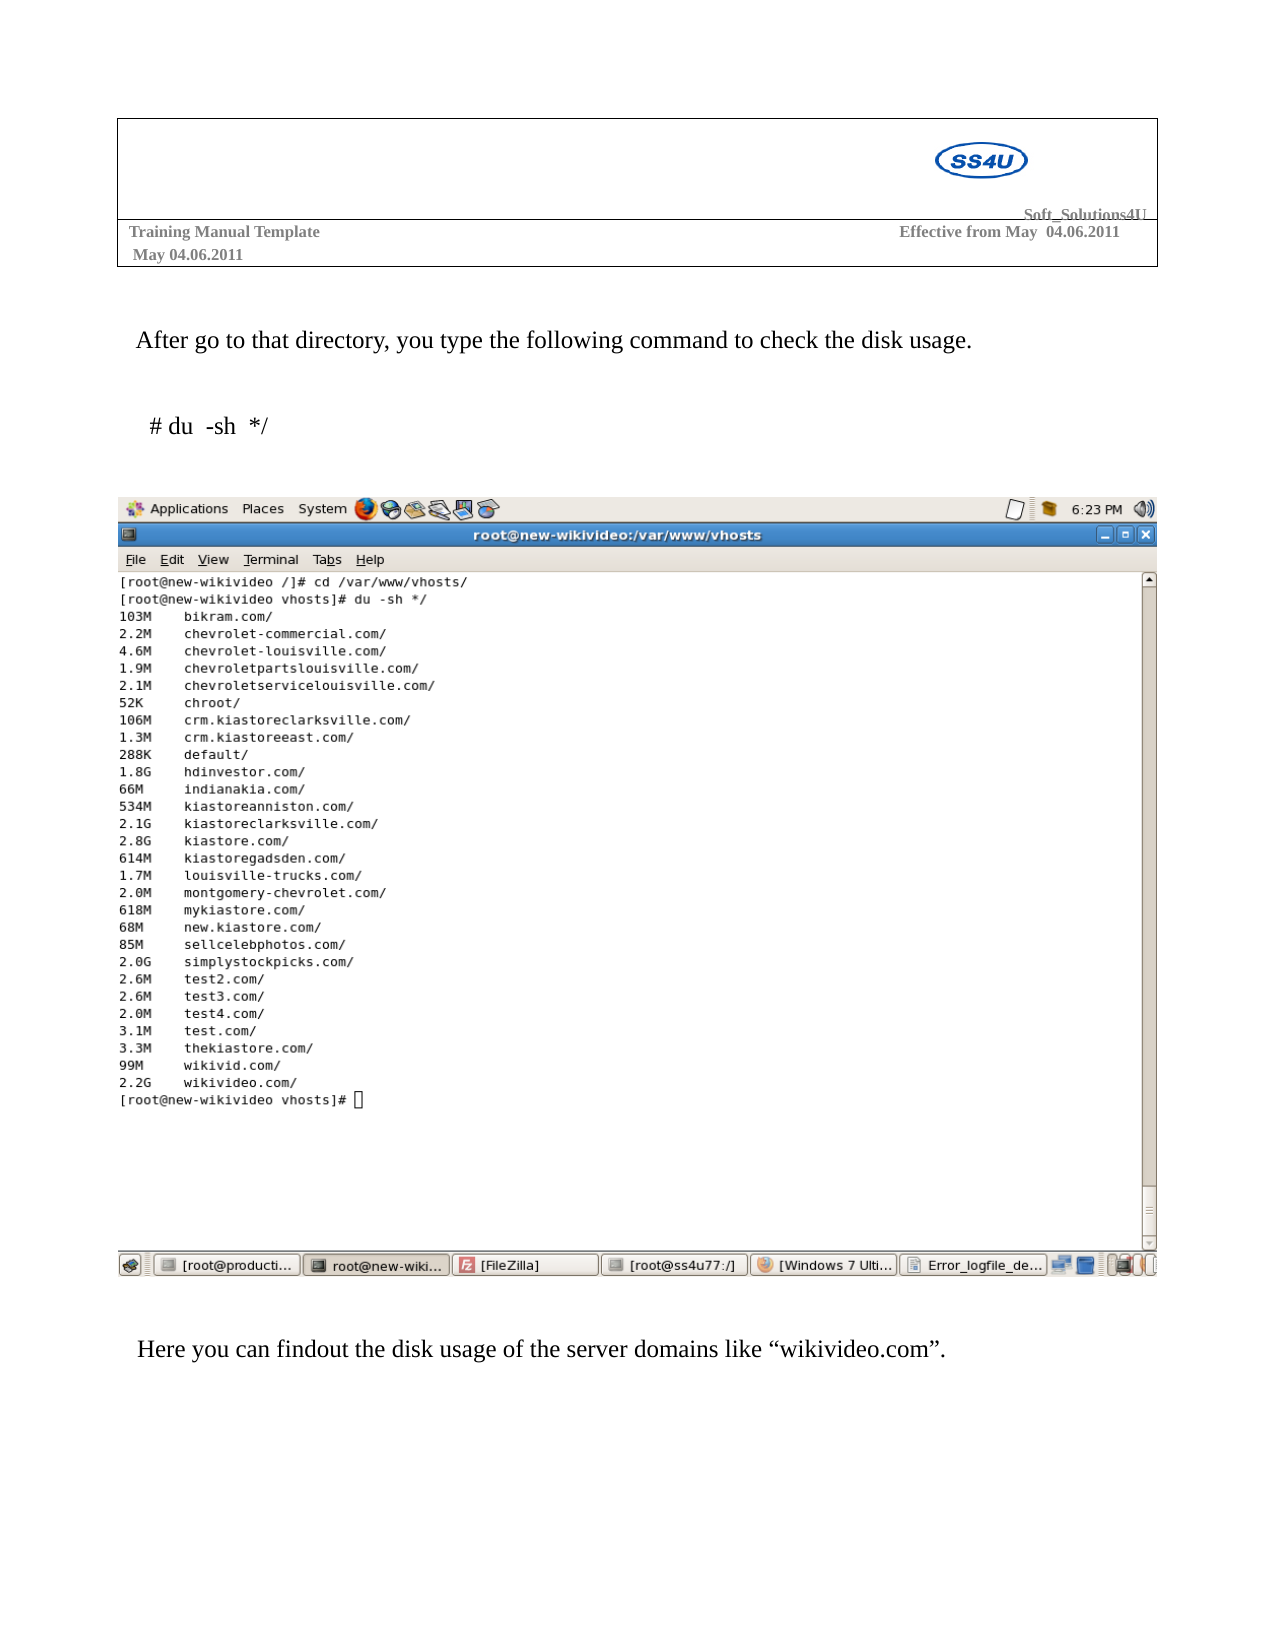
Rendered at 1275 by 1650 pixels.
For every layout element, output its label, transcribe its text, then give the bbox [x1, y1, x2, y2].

text After go to that directory, you type the following command to check the disk usage. [118, 325, 1157, 353]
picture [118, 497, 1157, 1277]
picture [926, 140, 1118, 179]
table_header Soft_Solutions4U Quality System Procedure [118, 119, 1157, 218]
text Here you can findout the disk usage of the server domains like “wikivideo.com”. [118, 1334, 1157, 1363]
text # du -sh */ [118, 411, 1157, 440]
table_cell Training Manual Template Effective from May 04.06.2011 May 04.06.2011 [118, 220, 1157, 266]
